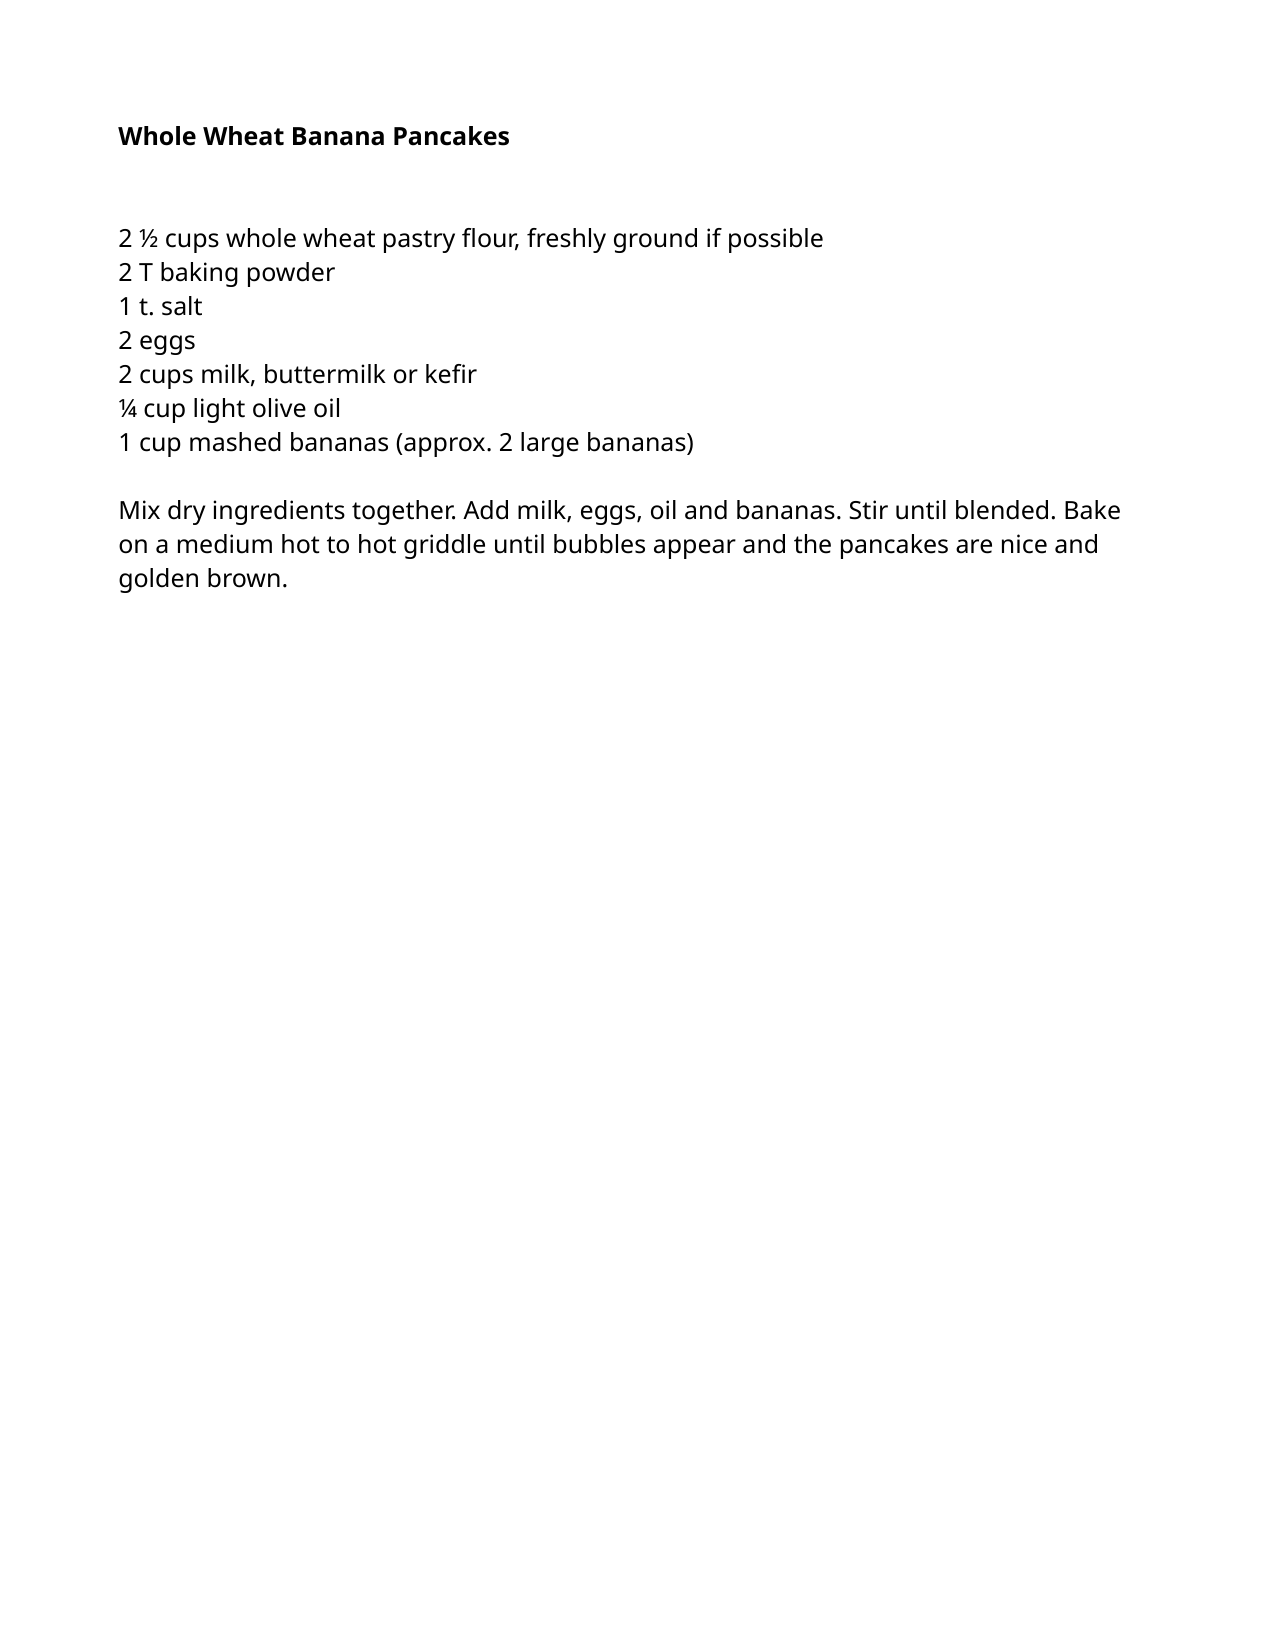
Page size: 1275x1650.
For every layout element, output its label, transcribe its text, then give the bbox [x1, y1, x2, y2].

text Whole Wheat Banana Pancakes 2 ½ cups whole wheat pastry flour, freshly ground if possible 2 T baking powder 1 t. salt 2 eggs 2 cups milk, buttermilk or kefir ¼ cup light olive oil 1 cup mashed bananas (approx. 2 large bananas) Mix dry ingredients together. Add milk, eggs, oil and bananas. Stir until blended. Bake on a medium hot to hot griddle until bubbles appear and the pancakes are nice and golden brown. [118, 118, 1157, 595]
